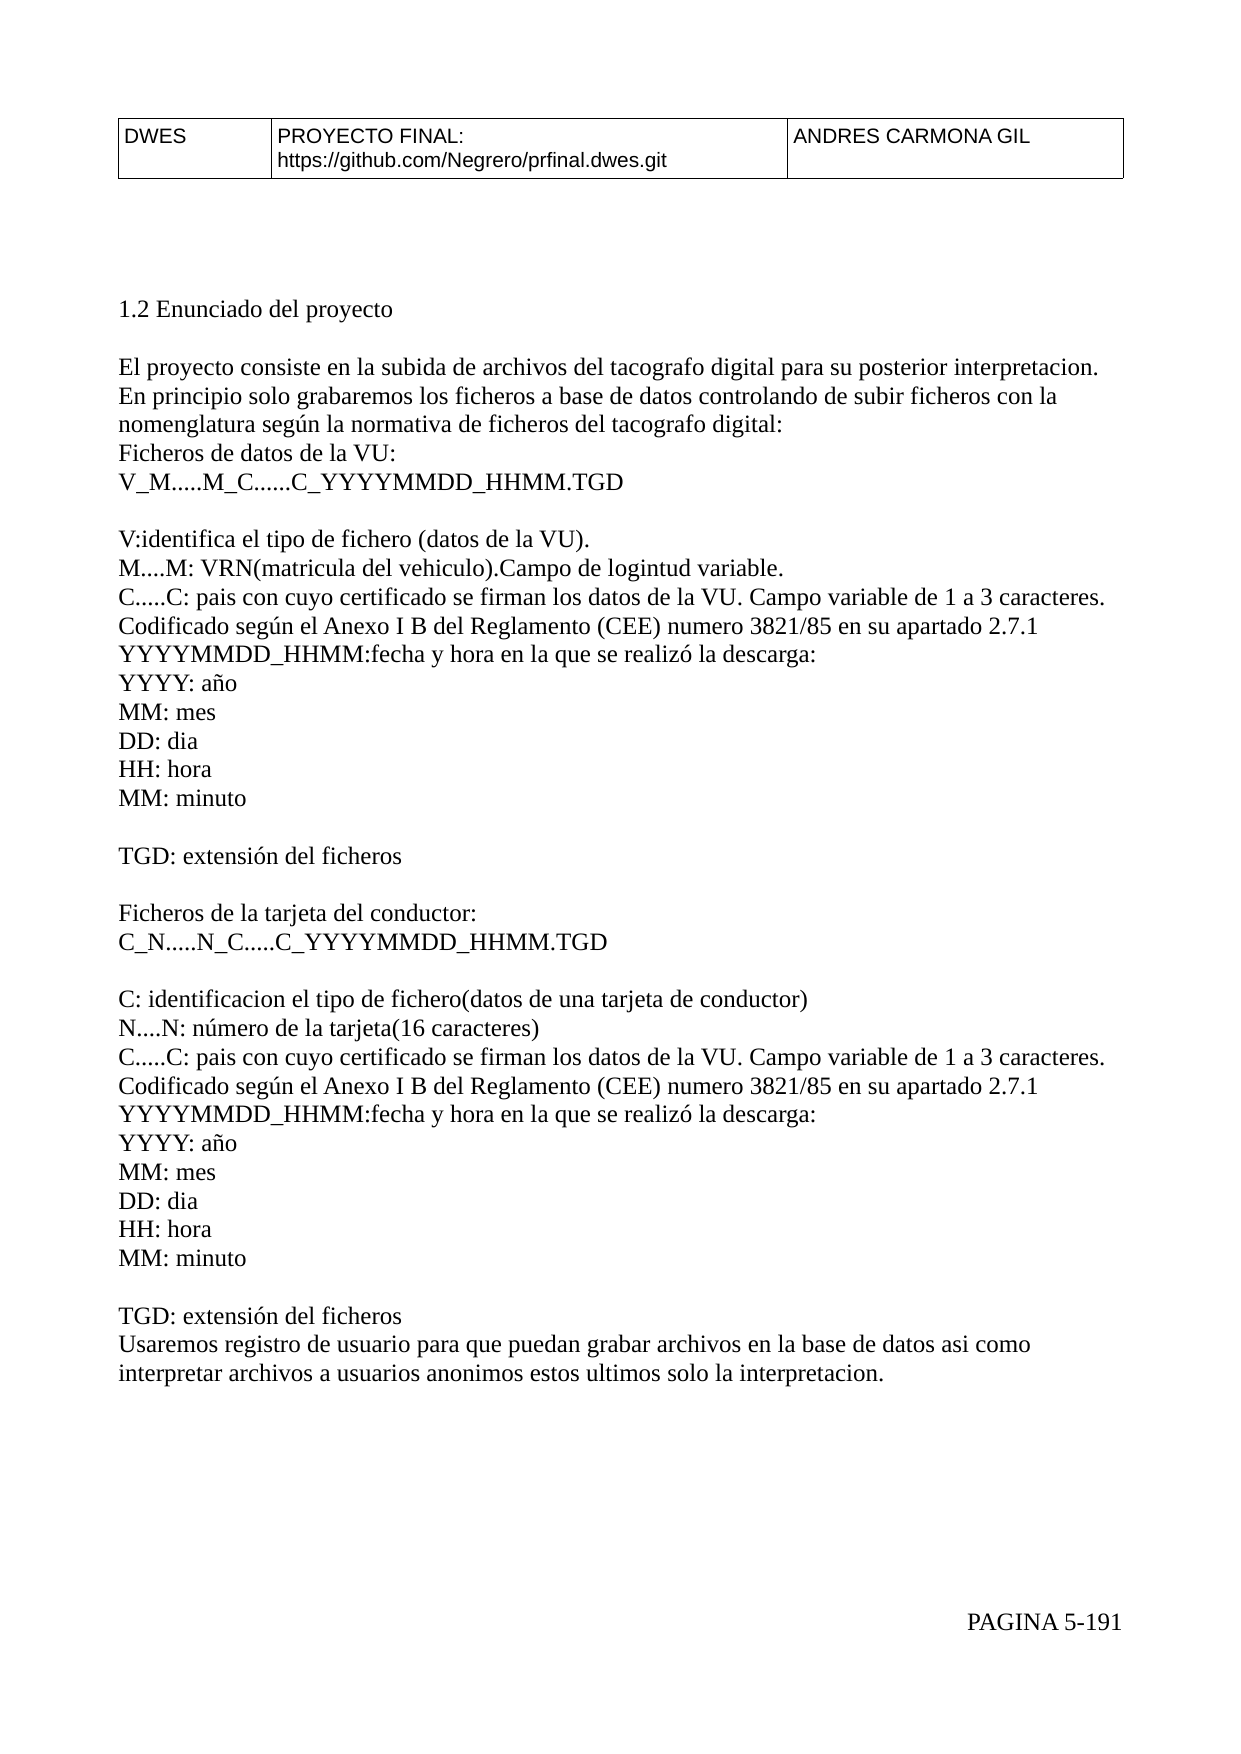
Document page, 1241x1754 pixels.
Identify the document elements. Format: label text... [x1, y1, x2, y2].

text DD: dia [118, 726, 1122, 754]
text MM: minuto [118, 783, 1122, 812]
text Ficheros de la tarjeta del conductor: [118, 898, 1122, 927]
text HH: hora [118, 1214, 1122, 1243]
text MM: minuto [118, 1243, 1122, 1272]
text YYYY: año [118, 668, 1122, 697]
text Ficheros de datos de la VU: [118, 438, 1122, 467]
text MM: mes [118, 697, 1122, 726]
text C: identificacion el tipo de fichero(datos de una tarjeta de conductor) [118, 984, 1122, 1013]
text C_N.....N_C.....C_YYYYMMDD_HHMM.TGD [118, 927, 1122, 956]
text M....M: VRN(matricula del vehiculo).Campo de logintud variable. [118, 553, 1122, 582]
text C.....C: pais con cuyo certificado se firman los datos de la VU. Campo variable de 1 a 3 caracteres. Codificado según el Anexo I B del Reglamento (CEE) numero 3821/85 en su apartado 2.7.1 [118, 1042, 1122, 1099]
text V_M.....M_C......C_YYYYMMDD_HHMM.TGD [118, 467, 1122, 496]
text 1.2 Enunciado del proyecto [118, 294, 1122, 323]
text interpretar archivos a usuarios anonimos estos ultimos solo la interpretacion. [118, 1358, 1122, 1387]
text TGD: extensión del ficheros [118, 1301, 1122, 1329]
text YYYY: año [118, 1128, 1122, 1157]
text YYYYMMDD_HHMM:fecha y hora en la que se realizó la descarga: [118, 1099, 1122, 1128]
text En principio solo grabaremos los ficheros a base de datos controlando de subir ficheros con la nomenglatura según la normativa de ficheros del tacografo digital: [118, 381, 1122, 438]
text C.....C: pais con cuyo certificado se firman los datos de la VU. Campo variable de 1 a 3 caracteres. Codificado según el Anexo I B del Reglamento (CEE) numero 3821/85 en su apartado 2.7.1 [118, 582, 1122, 639]
text MM: mes [118, 1157, 1122, 1186]
text Usaremos registro de usuario para que puedan grabar archivos en la base de datos asi como [118, 1329, 1122, 1358]
text El proyecto consiste en la subida de archivos del tacografo digital para su posterior interpretacion. [118, 352, 1122, 381]
text DD: dia [118, 1186, 1122, 1214]
text TGD: extensión del ficheros [118, 841, 1122, 869]
text V:identifica el tipo de fichero (datos de la VU). [118, 524, 1122, 553]
text N....N: número de la tarjeta(16 caracteres) [118, 1013, 1122, 1042]
text YYYYMMDD_HHMM:fecha y hora en la que se realizó la descarga: [118, 639, 1122, 668]
text HH: hora [118, 754, 1122, 783]
